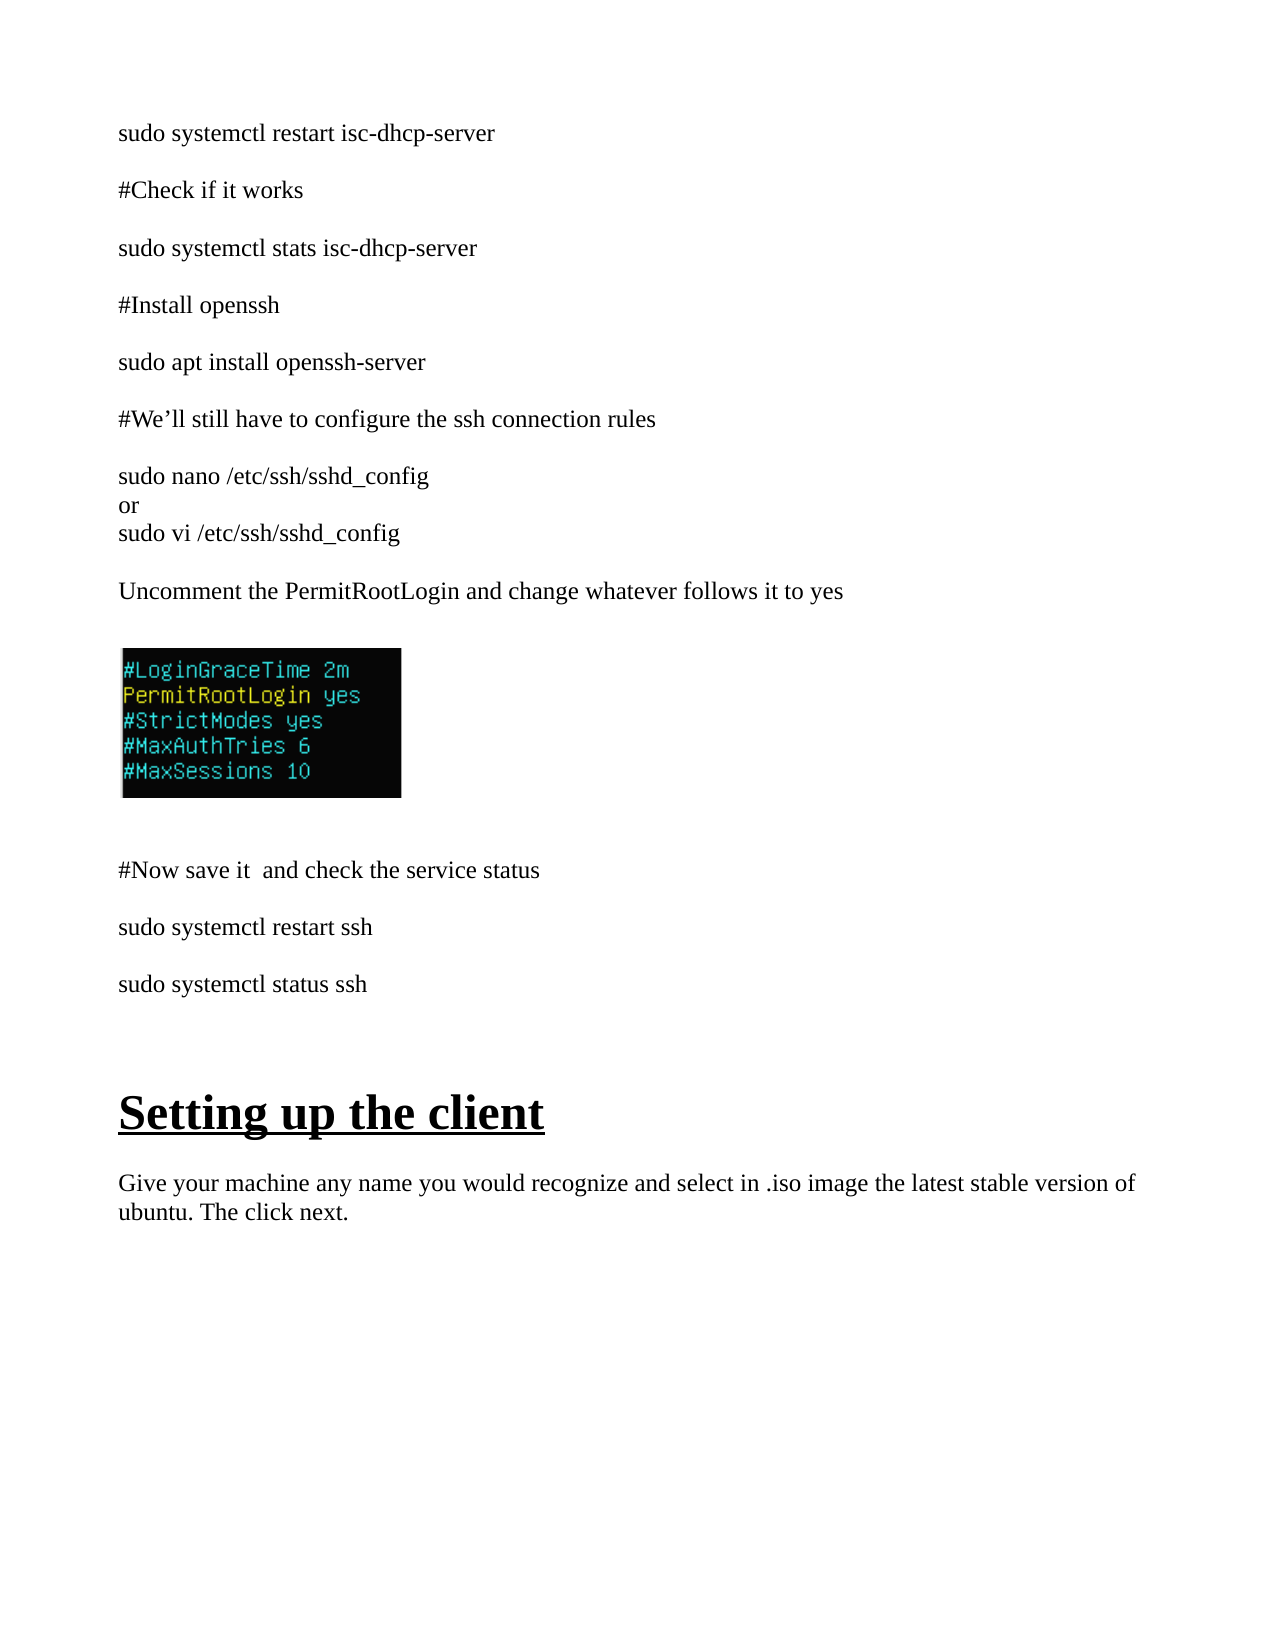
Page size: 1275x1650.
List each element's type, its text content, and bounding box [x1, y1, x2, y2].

text sudo systemctl restart isc-dhcp-server [118, 118, 1157, 176]
picture [120, 648, 402, 798]
text #We’ll still have to configure the ssh connection rules [118, 404, 1157, 433]
text Setting up the client [118, 1083, 1157, 1140]
text Uncomment the PermitRootLogin and change whatever follows it to yes [118, 576, 1157, 605]
text #Check if it works [118, 176, 1157, 204]
text sudo apt install openssh-server [118, 347, 1157, 376]
text sudo systemctl stats isc-dhcp-server [118, 233, 1157, 261]
text #Now save it and check the service status [118, 855, 1157, 883]
text Give your machine any name you would recognize and select in .iso image the latest stable version of ubuntu. The click next. [118, 1168, 1157, 1226]
text #Install openssh [118, 290, 1157, 318]
text sudo systemctl restart ssh [118, 912, 1157, 941]
text sudo vi /etc/ssh/sshd_config [118, 518, 1157, 576]
text sudo nano /etc/ssh/sshd_config or [118, 461, 1157, 518]
text sudo systemctl status ssh [118, 969, 1157, 998]
